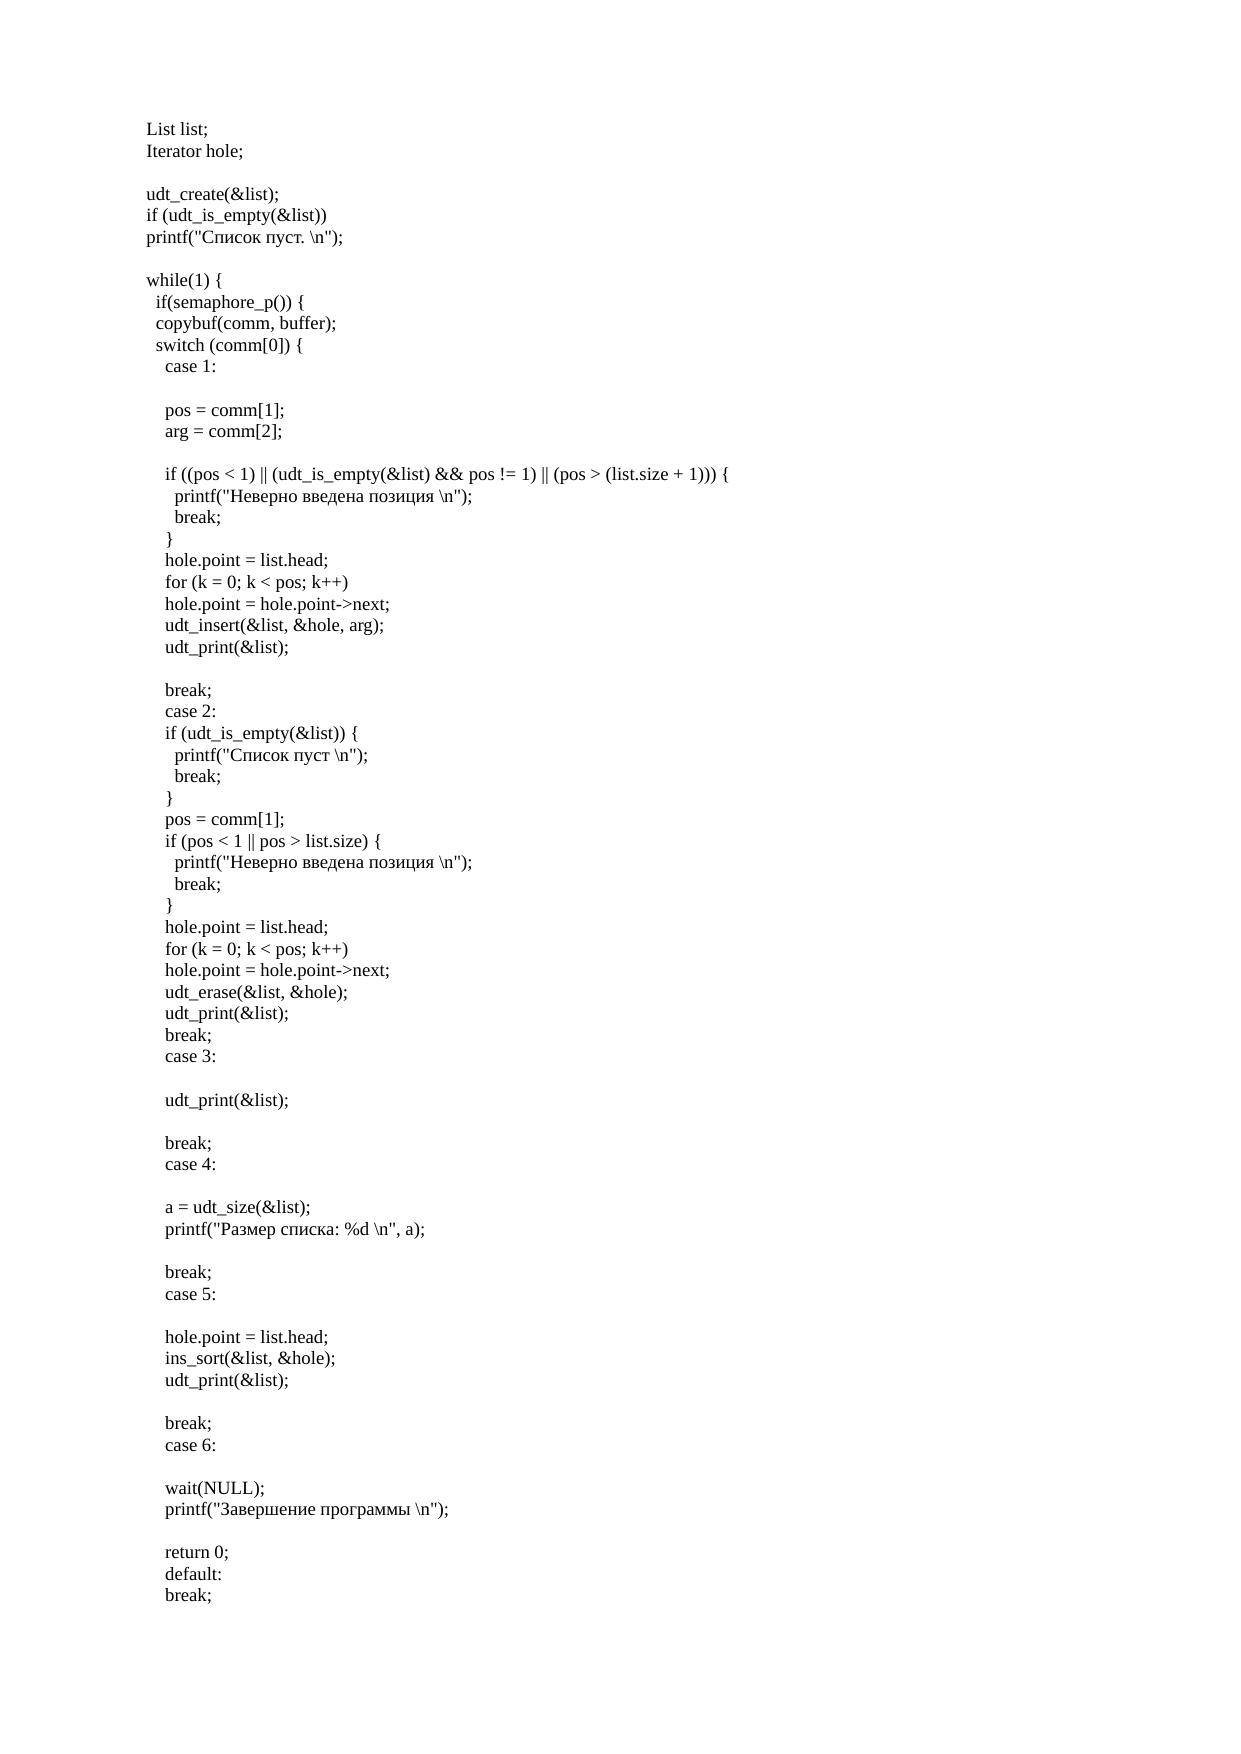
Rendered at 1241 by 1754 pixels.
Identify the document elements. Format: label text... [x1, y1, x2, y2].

text ins_sort(&list, &hole); [137, 1347, 1122, 1369]
text case 6: [137, 1433, 1122, 1455]
text a = udt_size(&list); [137, 1196, 1122, 1218]
text for (k = 0; k < pos; k++) [137, 571, 1122, 592]
text case 1: [137, 355, 1122, 377]
text printf("Список пуст \n"); [137, 743, 1122, 765]
text break; [137, 506, 1122, 528]
text printf("Неверно введена позиция \n"); [137, 485, 1122, 506]
text pos = comm[1]; [137, 398, 1122, 420]
text hole.point = list.head; [137, 549, 1122, 571]
text udt_print(&list); [137, 1088, 1122, 1110]
text printf("Завершение программы \n"); [137, 1498, 1122, 1520]
text } [137, 894, 1122, 916]
text if (udt_is_empty(&list)) { [137, 722, 1122, 743]
text pos = comm[1]; [137, 808, 1122, 830]
text if (udt_is_empty(&list)) [137, 204, 1122, 226]
text default: [137, 1563, 1122, 1584]
text } [137, 528, 1122, 549]
text printf("Список пуст. \n"); [137, 226, 1122, 247]
text arg = comm[2]; [137, 420, 1122, 442]
text case 2: [137, 700, 1122, 722]
text if(semaphore_p()) { [137, 291, 1122, 312]
text hole.point = hole.point->next; [137, 592, 1122, 614]
text if (pos < 1 || pos > list.size) { [137, 830, 1122, 851]
text udt_print(&list); [137, 1369, 1122, 1390]
text break; [137, 765, 1122, 787]
text udt_print(&list); [137, 636, 1122, 657]
text break; [137, 873, 1122, 894]
text List list; [137, 118, 1122, 140]
text hole.point = list.head; [137, 916, 1122, 937]
text hole.point = list.head; [137, 1326, 1122, 1347]
text printf("Неверно введена позиция \n"); [137, 851, 1122, 873]
text copybuf(comm, buffer); [137, 312, 1122, 334]
text printf("Размер списка: %d \n", a); [137, 1218, 1122, 1239]
text udt_print(&list); [137, 1002, 1122, 1024]
text udt_insert(&list, &hole, arg); [137, 614, 1122, 636]
text Iterator hole; [137, 140, 1122, 161]
text break; [137, 1412, 1122, 1433]
text for (k = 0; k < pos; k++) [137, 937, 1122, 959]
text udt_erase(&list, &hole); [137, 981, 1122, 1002]
text break; [137, 1024, 1122, 1045]
text if ((pos < 1) || (udt_is_empty(&list) && pos != 1) || (pos > (list.size + 1))) { [137, 463, 1122, 485]
text case 4: [137, 1153, 1122, 1175]
text break; [137, 1132, 1122, 1153]
text case 5: [137, 1282, 1122, 1304]
text return 0; [137, 1541, 1122, 1563]
text hole.point = hole.point->next; [137, 959, 1122, 981]
text break; [137, 679, 1122, 700]
text case 3: [137, 1045, 1122, 1067]
text break; [137, 1584, 1122, 1606]
text wait(NULL); [137, 1477, 1122, 1498]
text break; [137, 1261, 1122, 1282]
text } [137, 787, 1122, 808]
text udt_create(&list); [137, 183, 1122, 204]
text while(1) { [137, 269, 1122, 291]
text switch (comm[0]) { [137, 334, 1122, 355]
